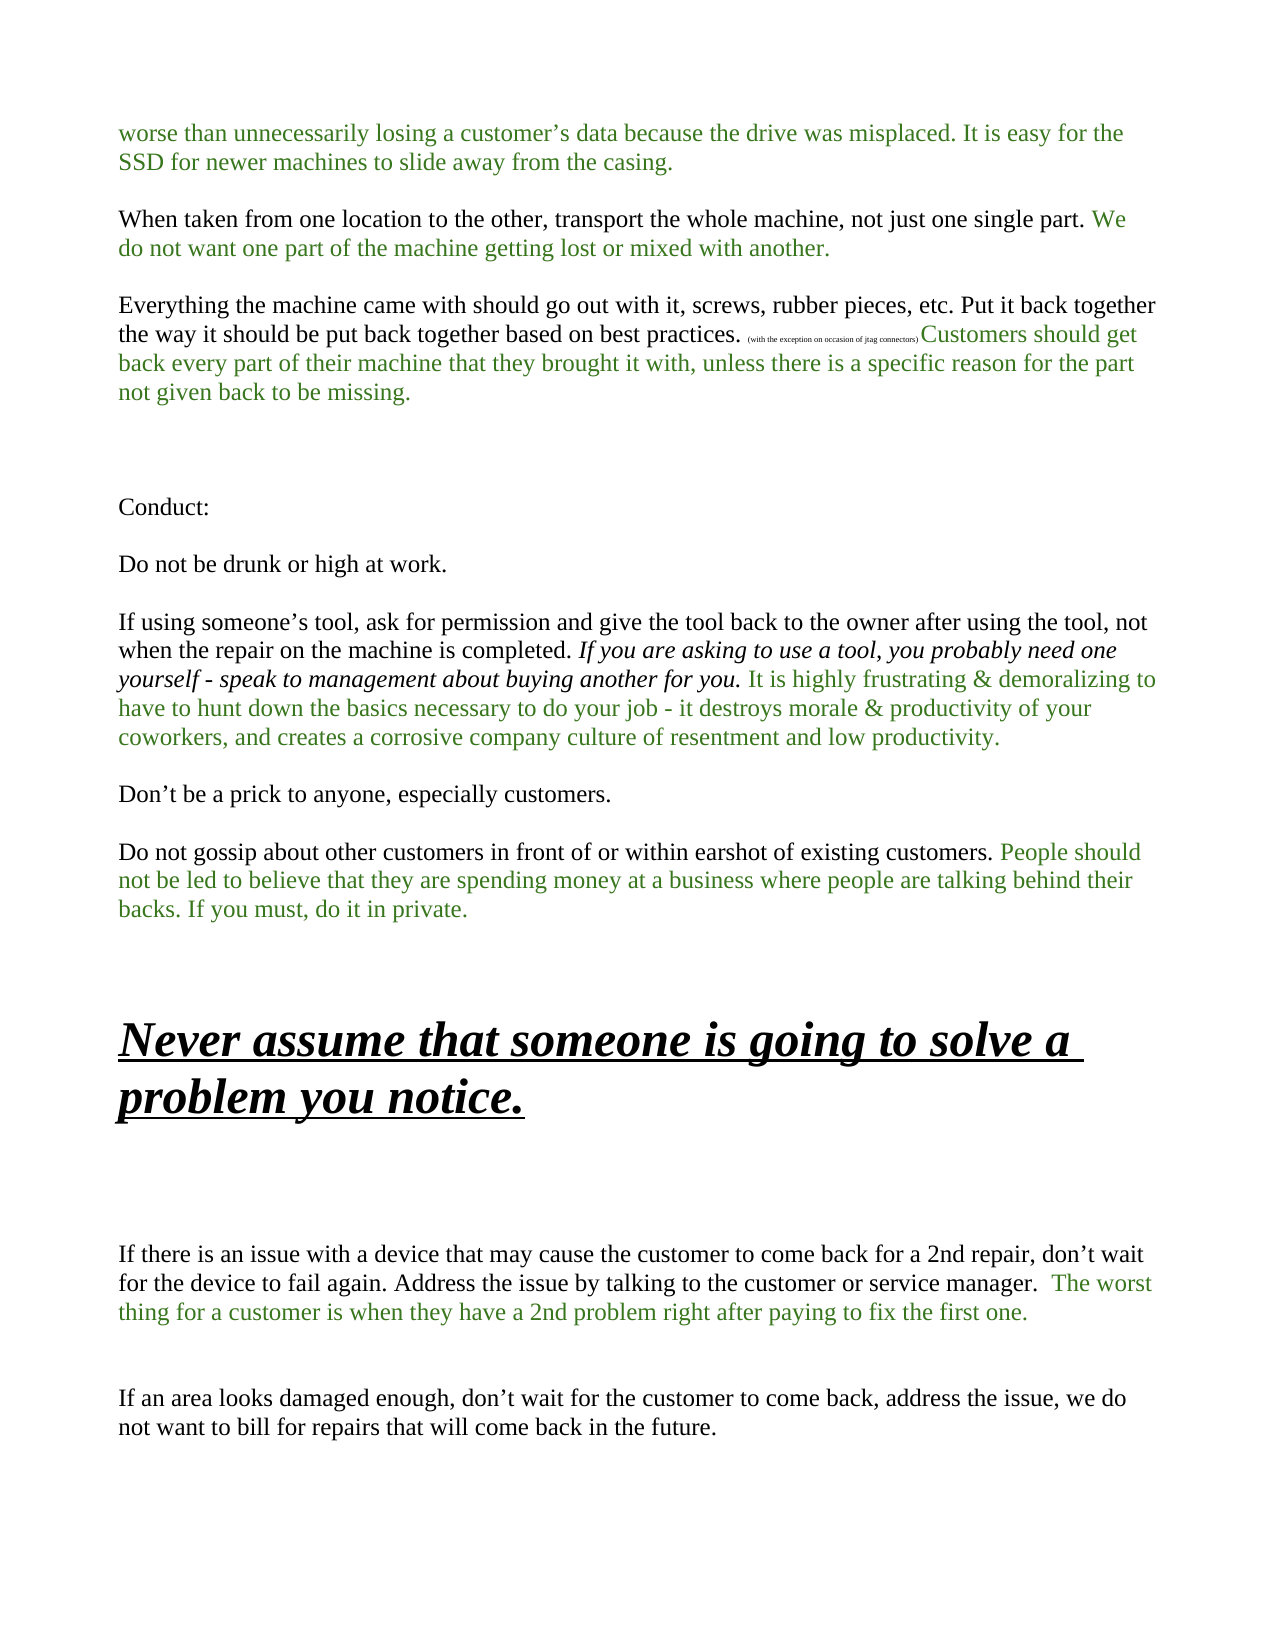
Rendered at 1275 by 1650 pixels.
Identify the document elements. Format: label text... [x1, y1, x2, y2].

text Don’t be a prick to anyone, especially customers. [118, 779, 1157, 808]
text Do not be drunk or high at work. [118, 549, 1157, 578]
text If an area looks damaged enough, don’t wait for the customer to come back, address the issue, we do not want to bill for repairs that will come back in the future. [118, 1383, 1157, 1441]
text Never assume that someone is going to solve a problem you notice. [118, 1009, 1157, 1124]
text Everything the machine came with should go out with it, screws, rubber pieces, etc. Put it back together the way it should be put back together based on best practices. (with the exception on occasion of jtag connectors) Customers should get back every part of their machine that they brought it with, unless there is a specific reason for the part not given back to be missing. [118, 291, 1157, 406]
text Conduct: [118, 492, 1157, 521]
text When taken from one location to the other, transport the whole machine, not just one single part. We do not want one part of the machine getting lost or mixed with another. [118, 204, 1157, 262]
text Do not gossip about other customers in front of or within earshot of existing customers. People should not be led to believe that they are spending money at a business where people are talking behind their backs. If you must, do it in private. [118, 808, 1157, 923]
text If using someone’s tool, ask for permission and give the tool back to the owner after using the tool, not when the repair on the machine is completed. If you are asking to use a tool, you probably need one yourself - speak to management about buying another for you. It is highly frustrating & demoralizing to have to hunt down the basics necessary to do your job - it destroys morale & productivity of your coworkers, and creates a corrosive company culture of resentment and low productivity. [118, 607, 1157, 751]
text worse than unnecessarily losing a customer’s data because the drive was misplaced. It is easy for the SSD for newer machines to slide away from the casing. [118, 118, 1157, 176]
text If there is an issue with a device that may cause the customer to come back for a 2nd repair, don’t wait for the device to fail again. Address the issue by talking to the customer or service manager. The worst thing for a customer is when they have a 2nd problem right after paying to fix the first one. [118, 1239, 1157, 1326]
